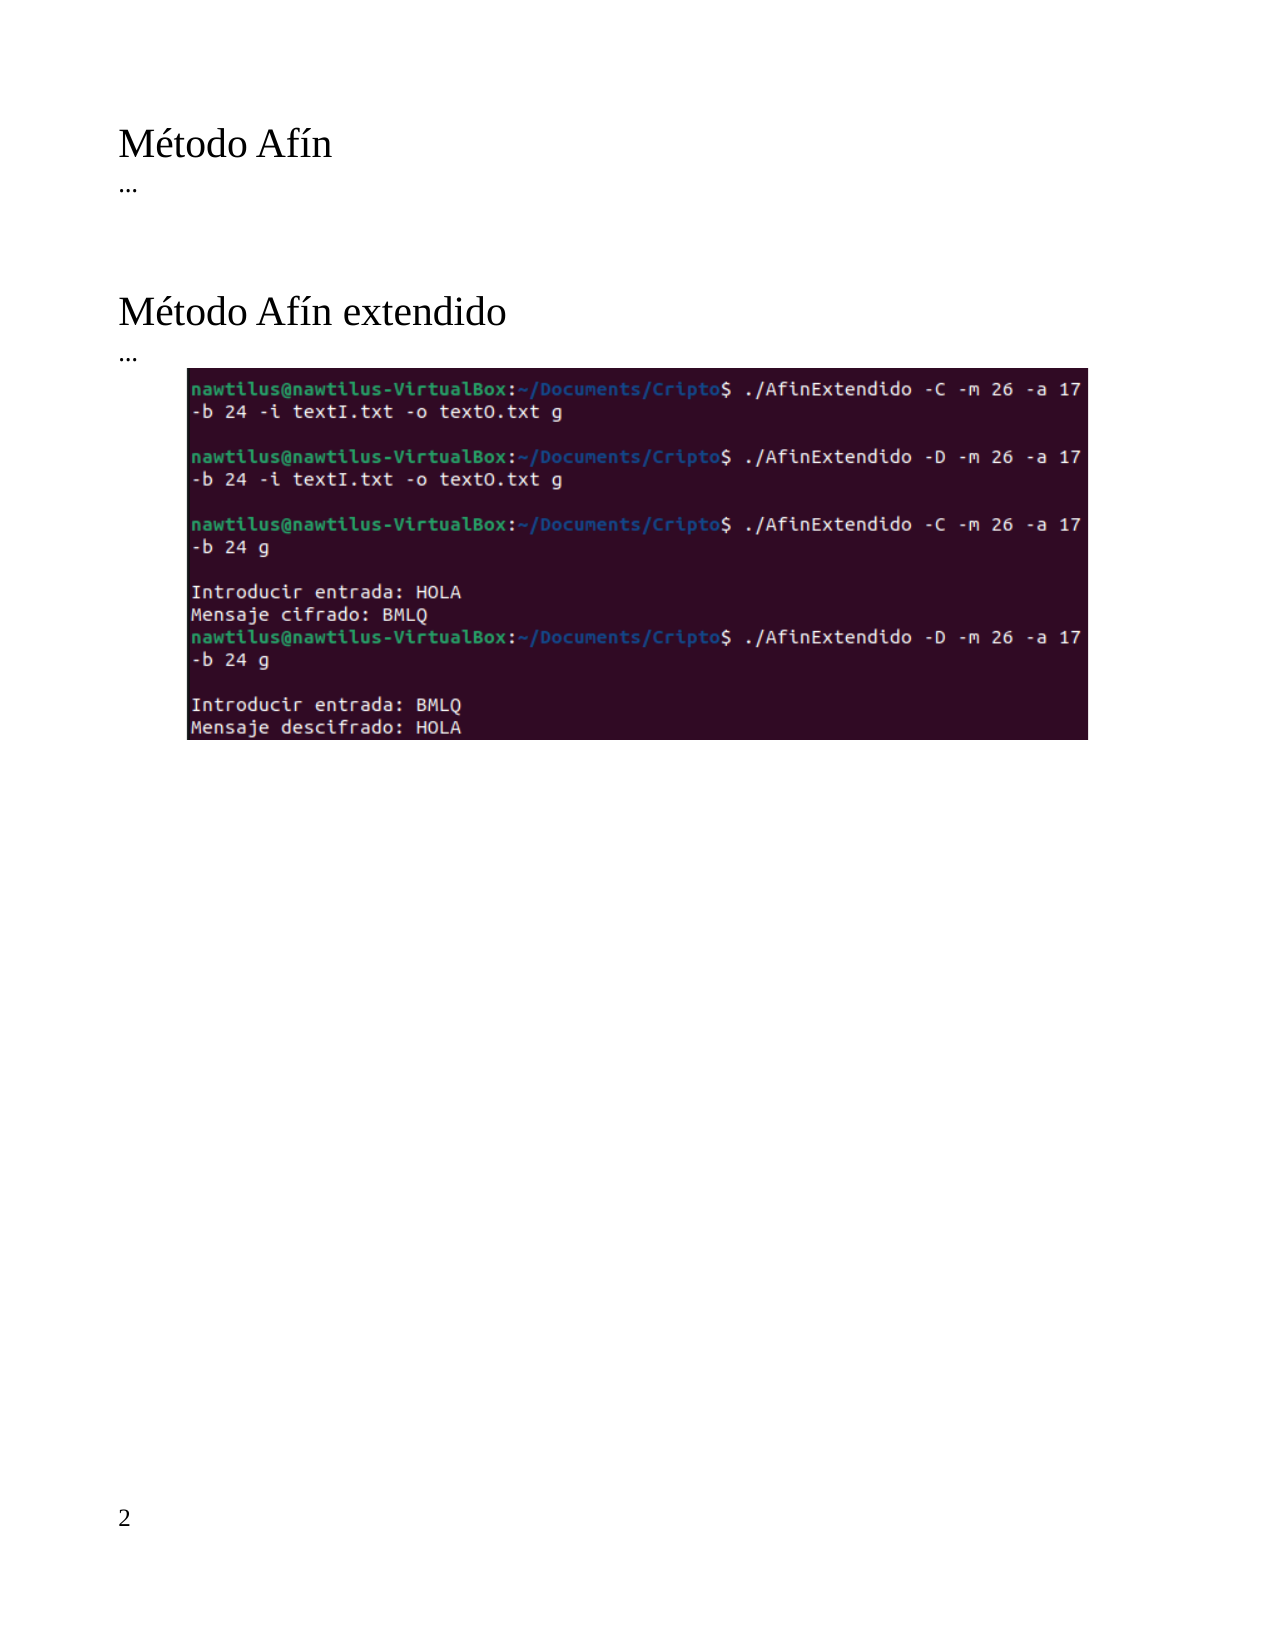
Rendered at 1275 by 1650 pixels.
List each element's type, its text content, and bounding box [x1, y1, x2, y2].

text Método Afín extendido [118, 286, 1157, 334]
text Método Afín [118, 118, 1157, 166]
text … [118, 166, 1157, 200]
picture [186, 368, 1089, 740]
text … [118, 334, 1157, 368]
